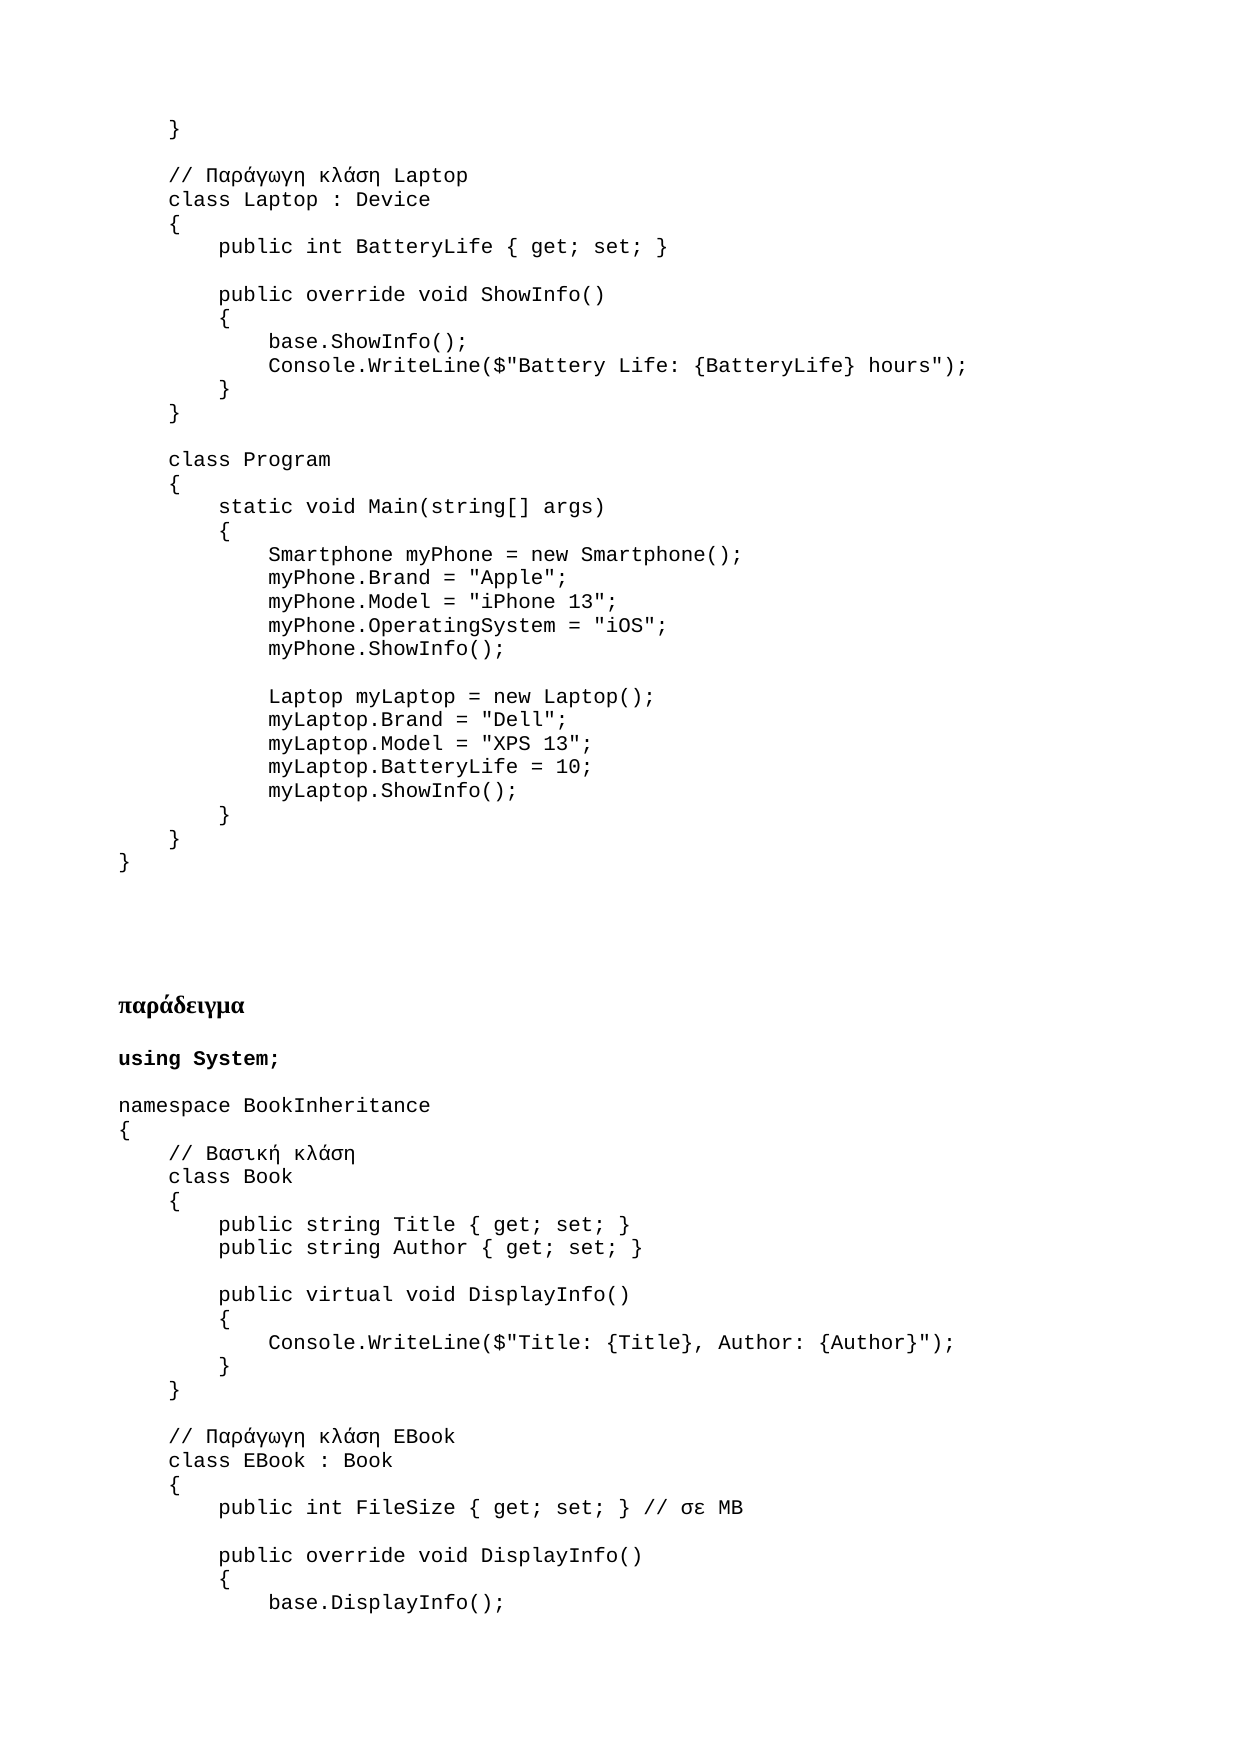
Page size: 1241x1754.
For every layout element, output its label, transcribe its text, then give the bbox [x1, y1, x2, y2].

text public string Author { get; set; } [118, 1237, 1122, 1261]
text { [118, 1474, 1122, 1497]
text class Laptop : Device [118, 189, 1122, 213]
text // Βασική κλάση [118, 1143, 1122, 1166]
text } [118, 118, 1122, 142]
text base.ShowInfo(); [118, 331, 1122, 354]
text class EBook : Book [118, 1450, 1122, 1474]
text } [118, 804, 1122, 827]
text class Book [118, 1166, 1122, 1190]
text Console.WriteLine($"Battery Life: {BatteryLife} hours"); [118, 354, 1122, 378]
text { [118, 1119, 1122, 1143]
text myLaptop.Model = "XPS 13"; [118, 733, 1122, 757]
text public string Title { get; set; } [118, 1213, 1122, 1237]
text myLaptop.BatteryLife = 10; [118, 757, 1122, 780]
text Console.WriteLine($"Title: {Title}, Author: {Author}"); [118, 1332, 1122, 1355]
text public virtual void DisplayInfo() [118, 1284, 1122, 1308]
text public override void ShowInfo() [118, 284, 1122, 307]
text myPhone.Brand = "Apple"; [118, 567, 1122, 591]
text παράδειγμα [118, 991, 1122, 1019]
text } [118, 378, 1122, 402]
text // Παράγωγη κλάση Laptop [118, 165, 1122, 189]
text public int FileSize { get; set; } // σε MB [118, 1497, 1122, 1521]
text { [118, 1308, 1122, 1332]
text { [118, 1190, 1122, 1213]
text Laptop myLaptop = new Laptop(); [118, 686, 1122, 709]
text } [118, 851, 1122, 875]
text } [118, 402, 1122, 426]
text { [118, 307, 1122, 331]
text public int BatteryLife { get; set; } [118, 236, 1122, 260]
text myPhone.Model = "iPhone 13"; [118, 591, 1122, 615]
text public override void DisplayInfo() [118, 1544, 1122, 1568]
text base.DisplayInfo(); [118, 1592, 1122, 1616]
text Smartphone myPhone = new Smartphone(); [118, 544, 1122, 567]
text static void Main(string[] args) [118, 496, 1122, 520]
text // Παράγωγη κλάση EBook [118, 1426, 1122, 1450]
text } [118, 827, 1122, 851]
text myPhone.OperatingSystem = "iOS"; [118, 615, 1122, 638]
text using System; [118, 1048, 1122, 1072]
text myPhone.ShowInfo(); [118, 638, 1122, 662]
text class Program [118, 449, 1122, 473]
text } [118, 1379, 1122, 1403]
text { [118, 1568, 1122, 1592]
text myLaptop.ShowInfo(); [118, 780, 1122, 804]
text { [118, 473, 1122, 496]
text { [118, 520, 1122, 544]
text } [118, 1355, 1122, 1379]
text { [118, 213, 1122, 236]
text namespace BookInheritance [118, 1095, 1122, 1119]
text myLaptop.Brand = "Dell"; [118, 709, 1122, 733]
